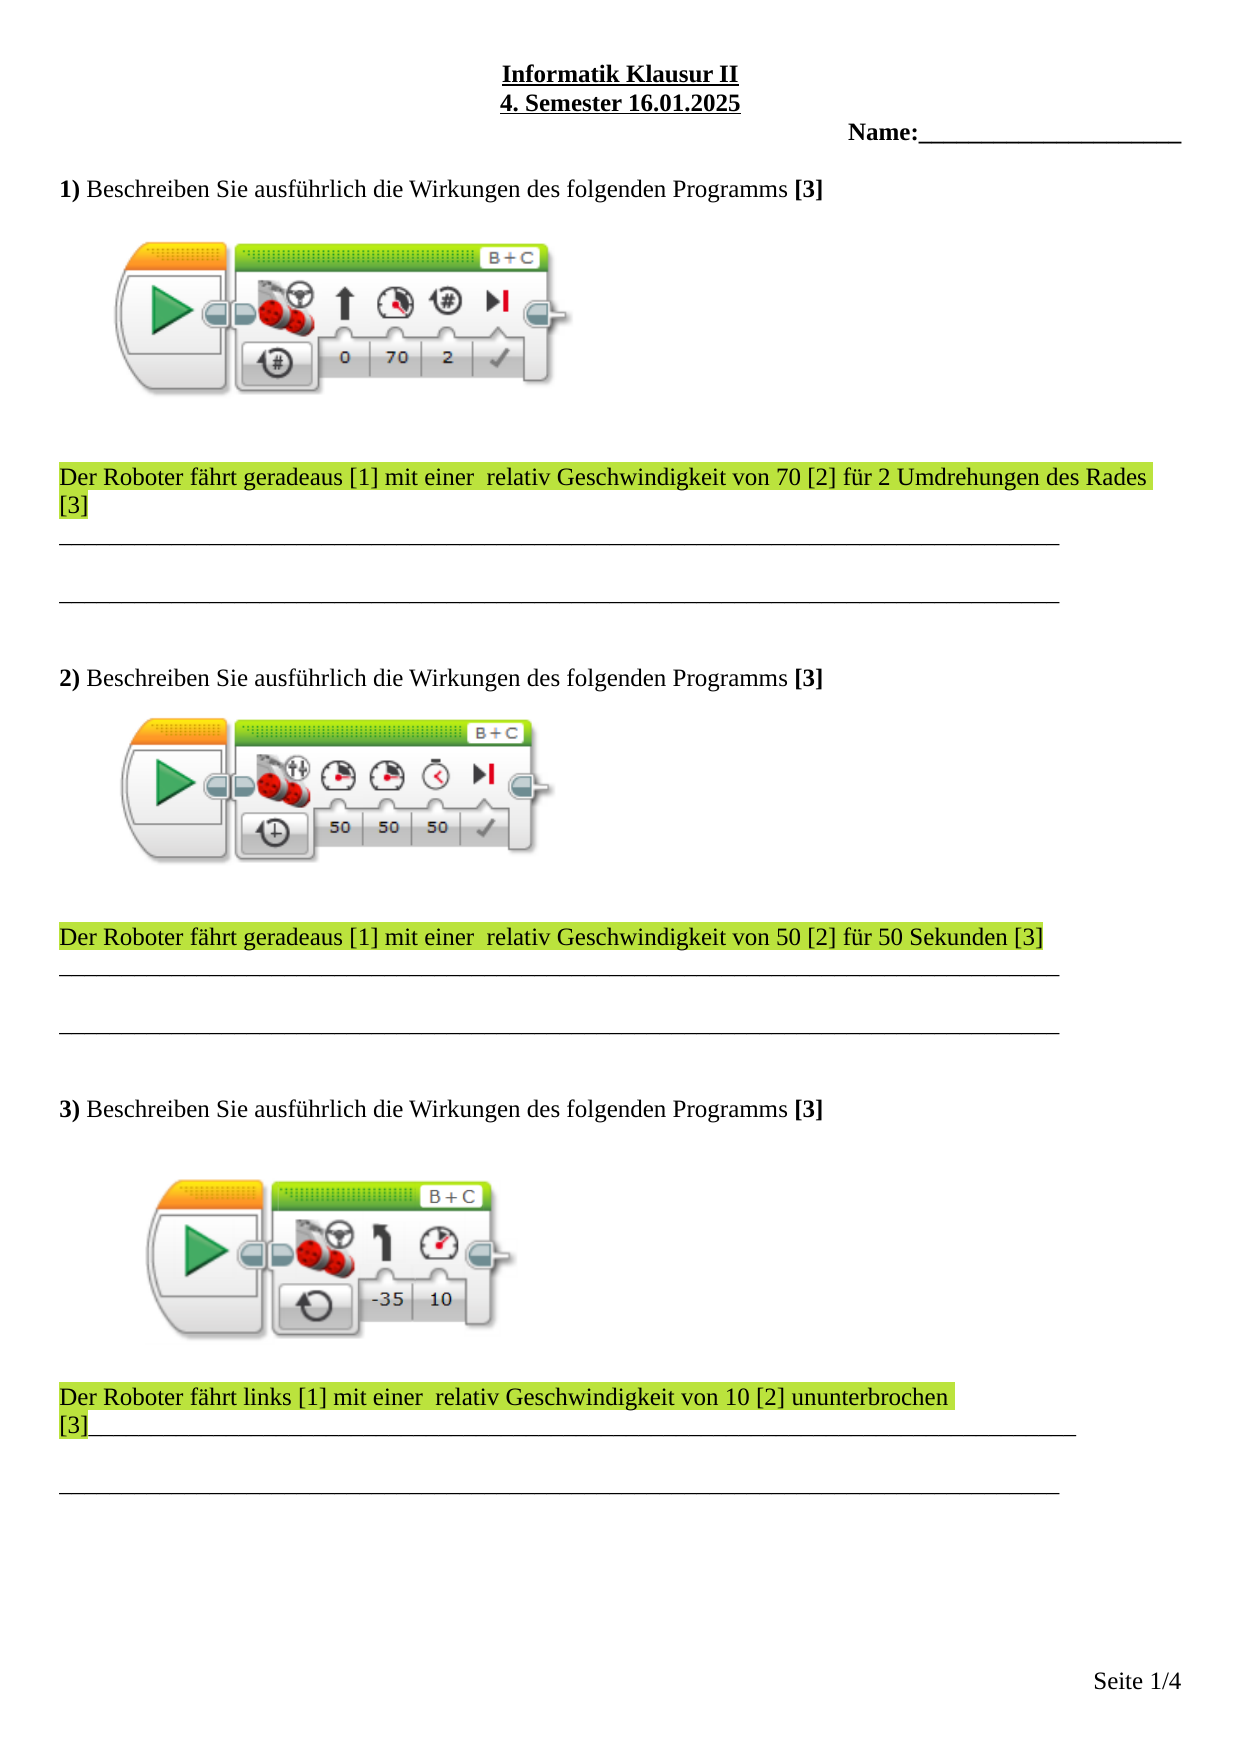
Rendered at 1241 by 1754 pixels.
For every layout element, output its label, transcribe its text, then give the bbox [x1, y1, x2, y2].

text ________________________________________________________________________________ [59, 1468, 1181, 1497]
text Der Roboter fährt geradeaus [1] mit einer relativ Geschwindigkeit von 50 [2] für 50 Sekunden [3] [59, 922, 1181, 950]
text 2) Beschreiben Sie ausführlich die Wirkungen des folgenden Programms [3] [59, 663, 1181, 692]
text ________________________________________________________________________________ [59, 950, 1181, 979]
text 1) Beschreiben Sie ausführlich die Wirkungen des folgenden Programms [3] [59, 174, 1181, 203]
text Informatik Klausur II [59, 59, 1181, 88]
picture [40, 695, 94, 864]
text ________________________________________________________________________________ [59, 1008, 1181, 1037]
text ________________________________________________________________________________ [59, 577, 1181, 605]
text 3) Beschreiben Sie ausführlich die Wirkungen des folgenden Programms [3] [59, 1094, 1181, 1123]
text ________________________________________________________________________________ [59, 519, 1181, 548]
text 4. Semester 16.01.2025 [59, 88, 1181, 117]
picture [78, 220, 169, 312]
text Der Roboter fährt geradeaus [1] mit einer relativ Geschwindigkeit von 70 [2] für 2 Umdrehungen des Rades [3] [59, 462, 1181, 519]
picture [120, 1207, 199, 1375]
text Der Roboter fährt links [1] mit einer relativ Geschwindigkeit von 10 [2] ununterbrochen [3]_______________________________________________________________________________ [59, 1382, 1181, 1439]
text Name:_____________________ [59, 117, 1181, 145]
